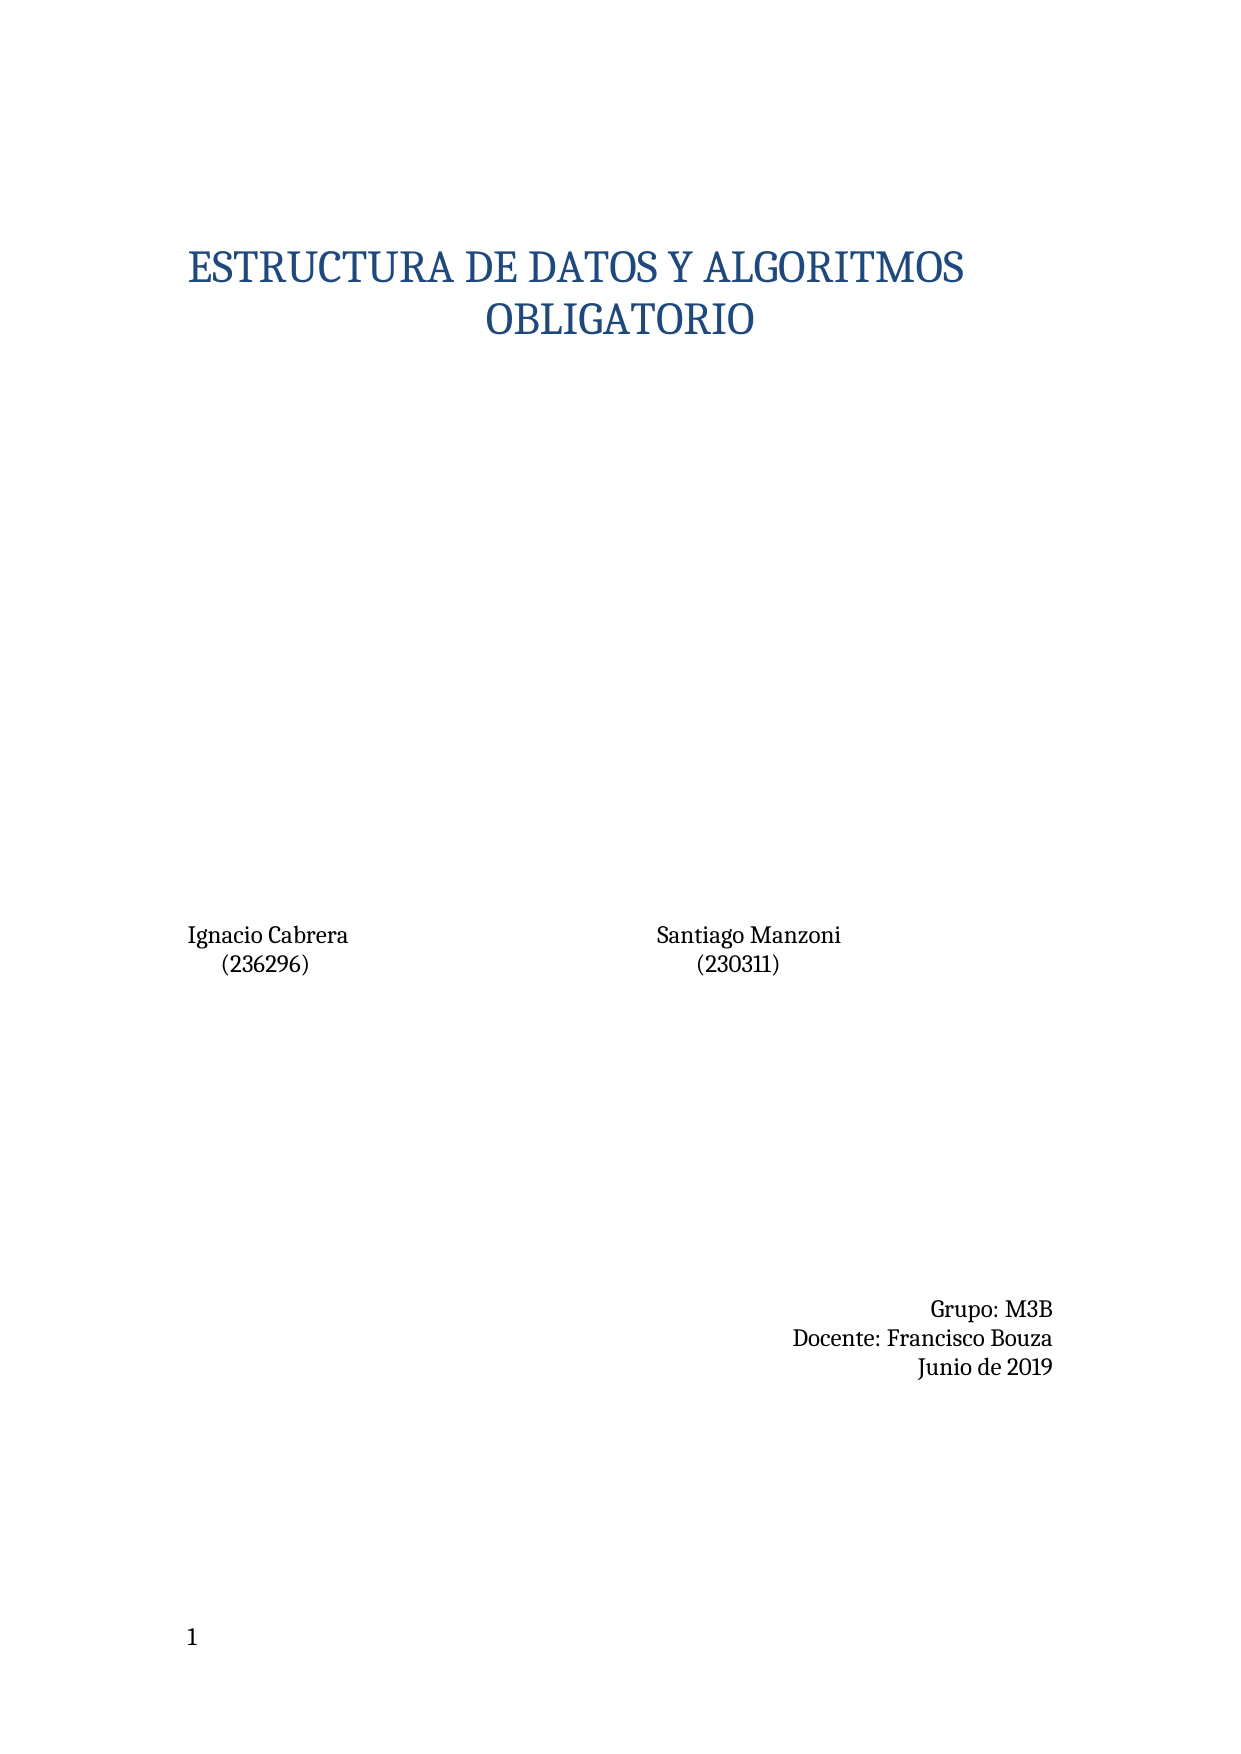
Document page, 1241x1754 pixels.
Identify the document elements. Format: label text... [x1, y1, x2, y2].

text Junio de 2019 [187, 1352, 1053, 1381]
text Ignacio Cabrera [187, 921, 583, 950]
text ESTRUCTURA DE DATOS Y ALGORITMOS [187, 241, 1053, 293]
text Santiago Manzoni [657, 921, 1053, 950]
text OBLIGATORIO [187, 293, 1053, 346]
text Grupo: M3B [187, 1295, 1053, 1324]
text (236296) [187, 950, 583, 979]
text (230311) [657, 950, 1053, 979]
text Docente: Francisco Bouza [187, 1324, 1053, 1352]
